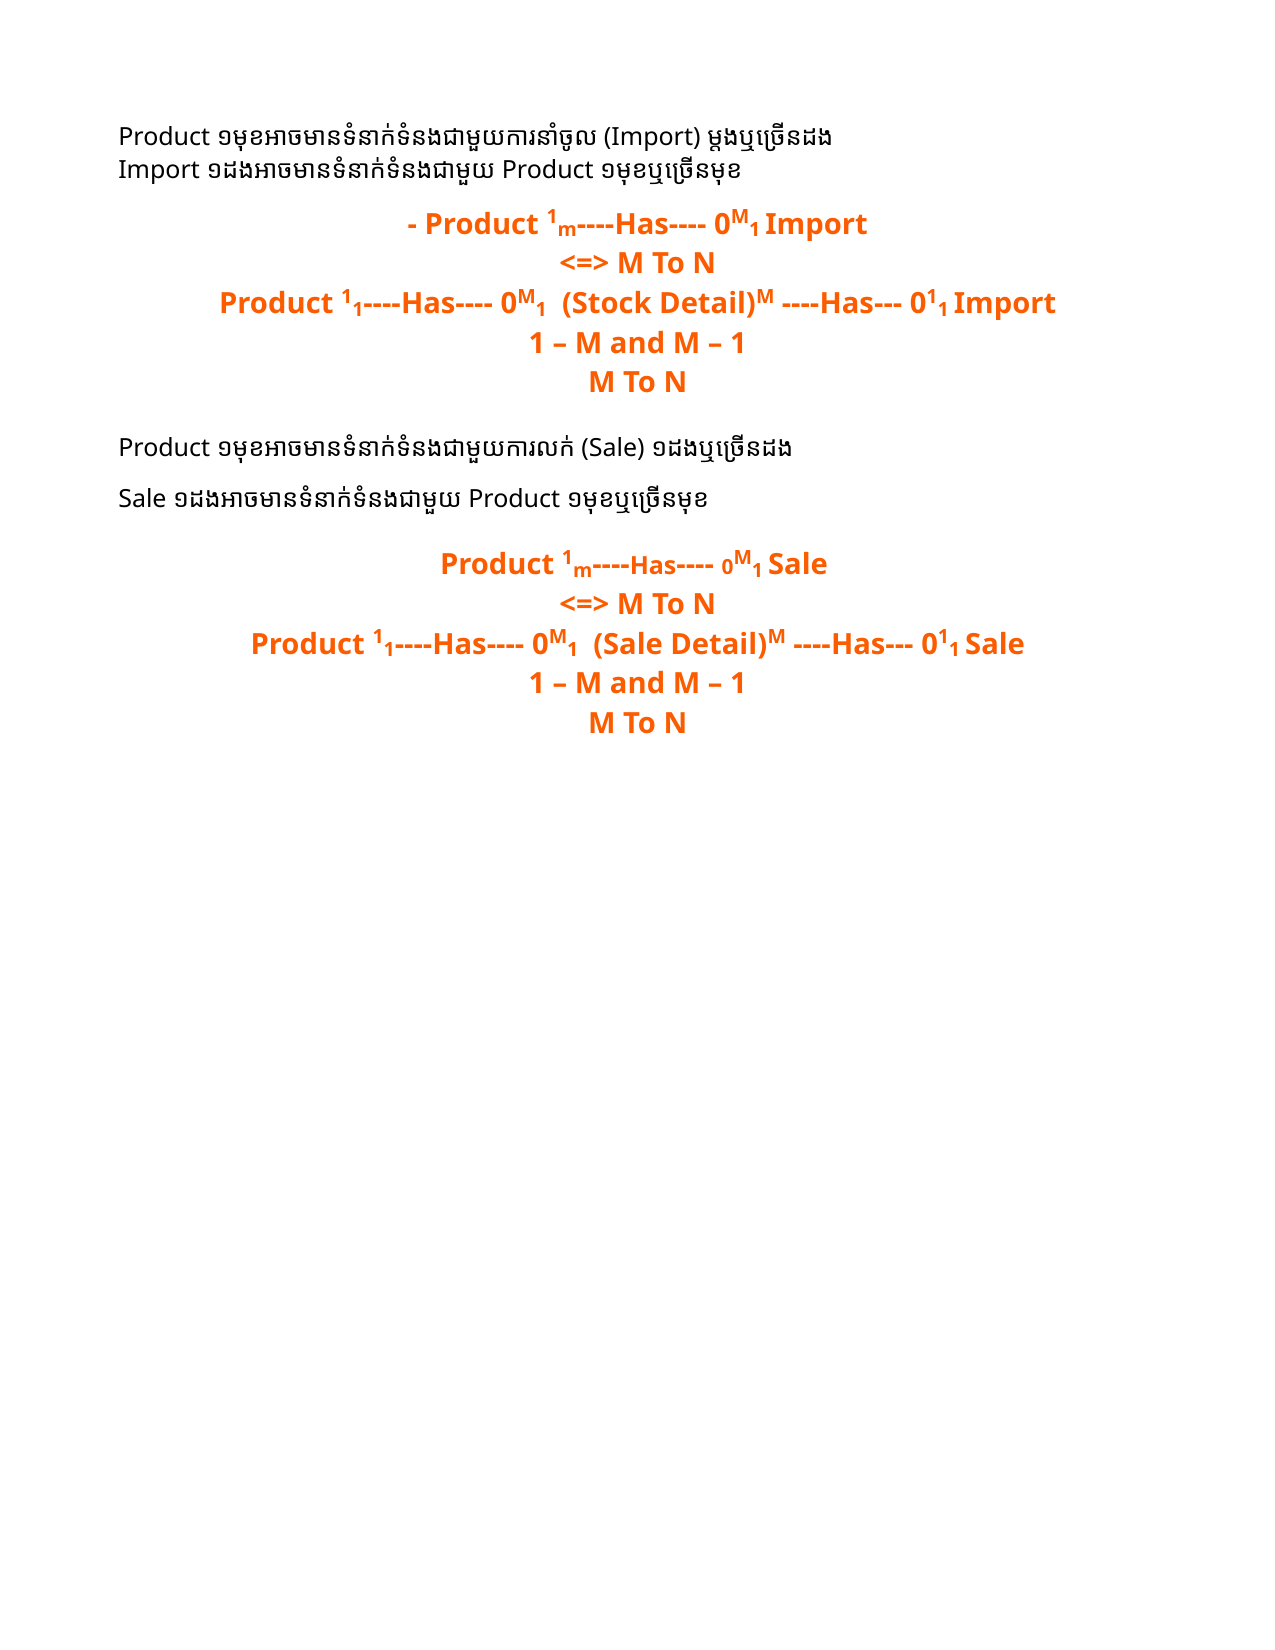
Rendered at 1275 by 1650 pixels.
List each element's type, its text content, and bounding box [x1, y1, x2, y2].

text Product 11----Has---- 0M1 (Stock Detail)M ----Has--- 011 Import [118, 282, 1157, 322]
text Product 1m----Has---- 0M1 Sale [118, 544, 1157, 583]
text - Product 1m----Has---- 0M1 Import [118, 203, 1157, 243]
text M To N [118, 702, 1157, 742]
text Product 11----Has---- 0M1 (Sale Detail)M ----Has--- 011 Sale [118, 623, 1157, 663]
text M To N [118, 362, 1157, 430]
text Sale ១ដងអាចមានទំនាក់ទំនងជាមួយ Product ១មុខឬច្រើនមុខ [118, 481, 1157, 544]
list Product ១មុខអាចមានទំនាក់ទំនងជាមួយការលក់ (Sale) ១ដងឬច្រើនដង [118, 430, 1157, 464]
text <=> M To N [118, 243, 1157, 282]
list Import ១ដងអាចមានទំនាក់ទំនងជាមួយ Product ១មុខឬច្រើនមុខ [118, 152, 1157, 186]
list Product ១មុខអាចមានទំនាក់ទំនងជាមួយការនាំចូល (Import) ម្តងឬច្រើនដង [118, 118, 1157, 152]
text <=> M To N [118, 583, 1157, 623]
text 1 – M and M – 1 [118, 322, 1157, 362]
text 1 – M and M – 1 [118, 663, 1157, 702]
